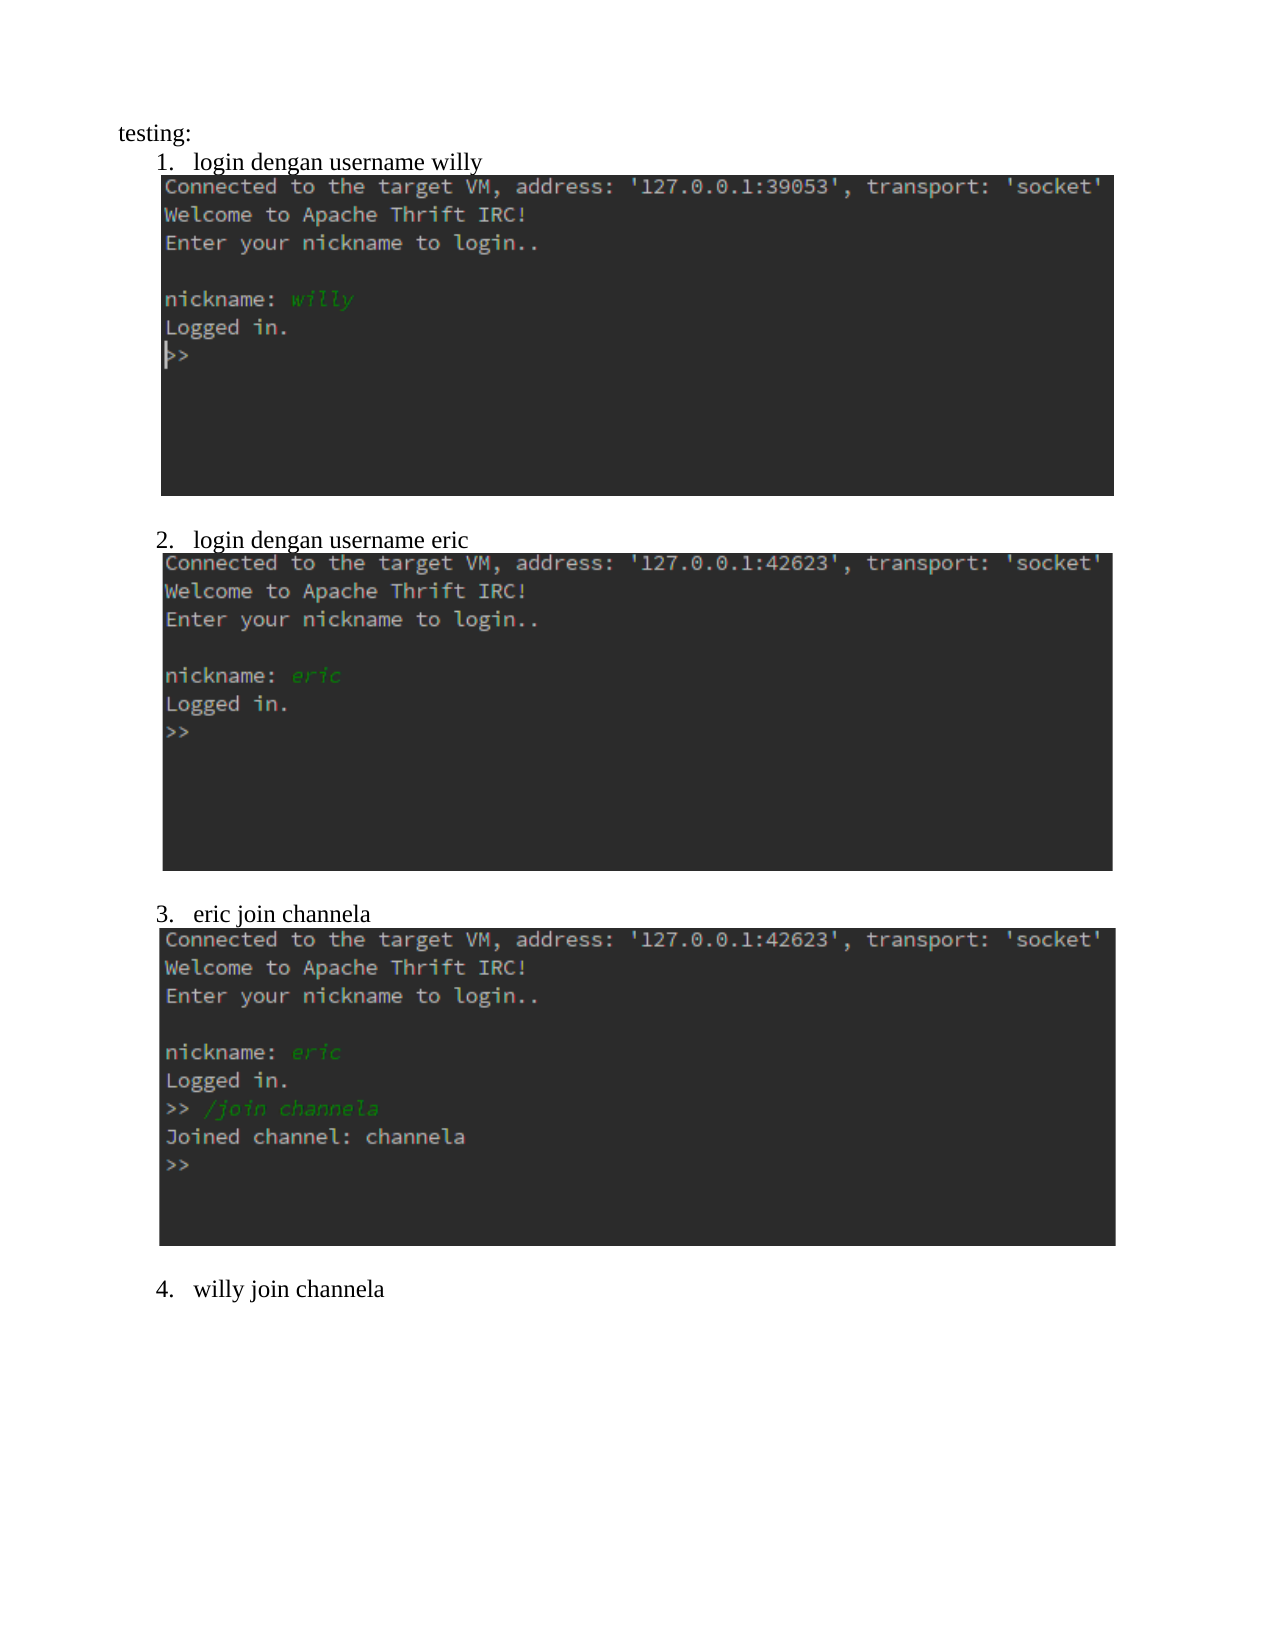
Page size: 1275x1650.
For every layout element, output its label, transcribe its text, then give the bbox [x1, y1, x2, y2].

picture [162, 553, 1113, 871]
list login dengan username eric [156, 525, 1157, 553]
picture [159, 928, 1116, 1246]
list willy join channela [156, 1274, 1157, 1303]
list login dengan username willy [156, 147, 1157, 176]
picture [161, 175, 1114, 496]
text testing: [118, 118, 1157, 147]
list eric join channela [156, 899, 1157, 928]
